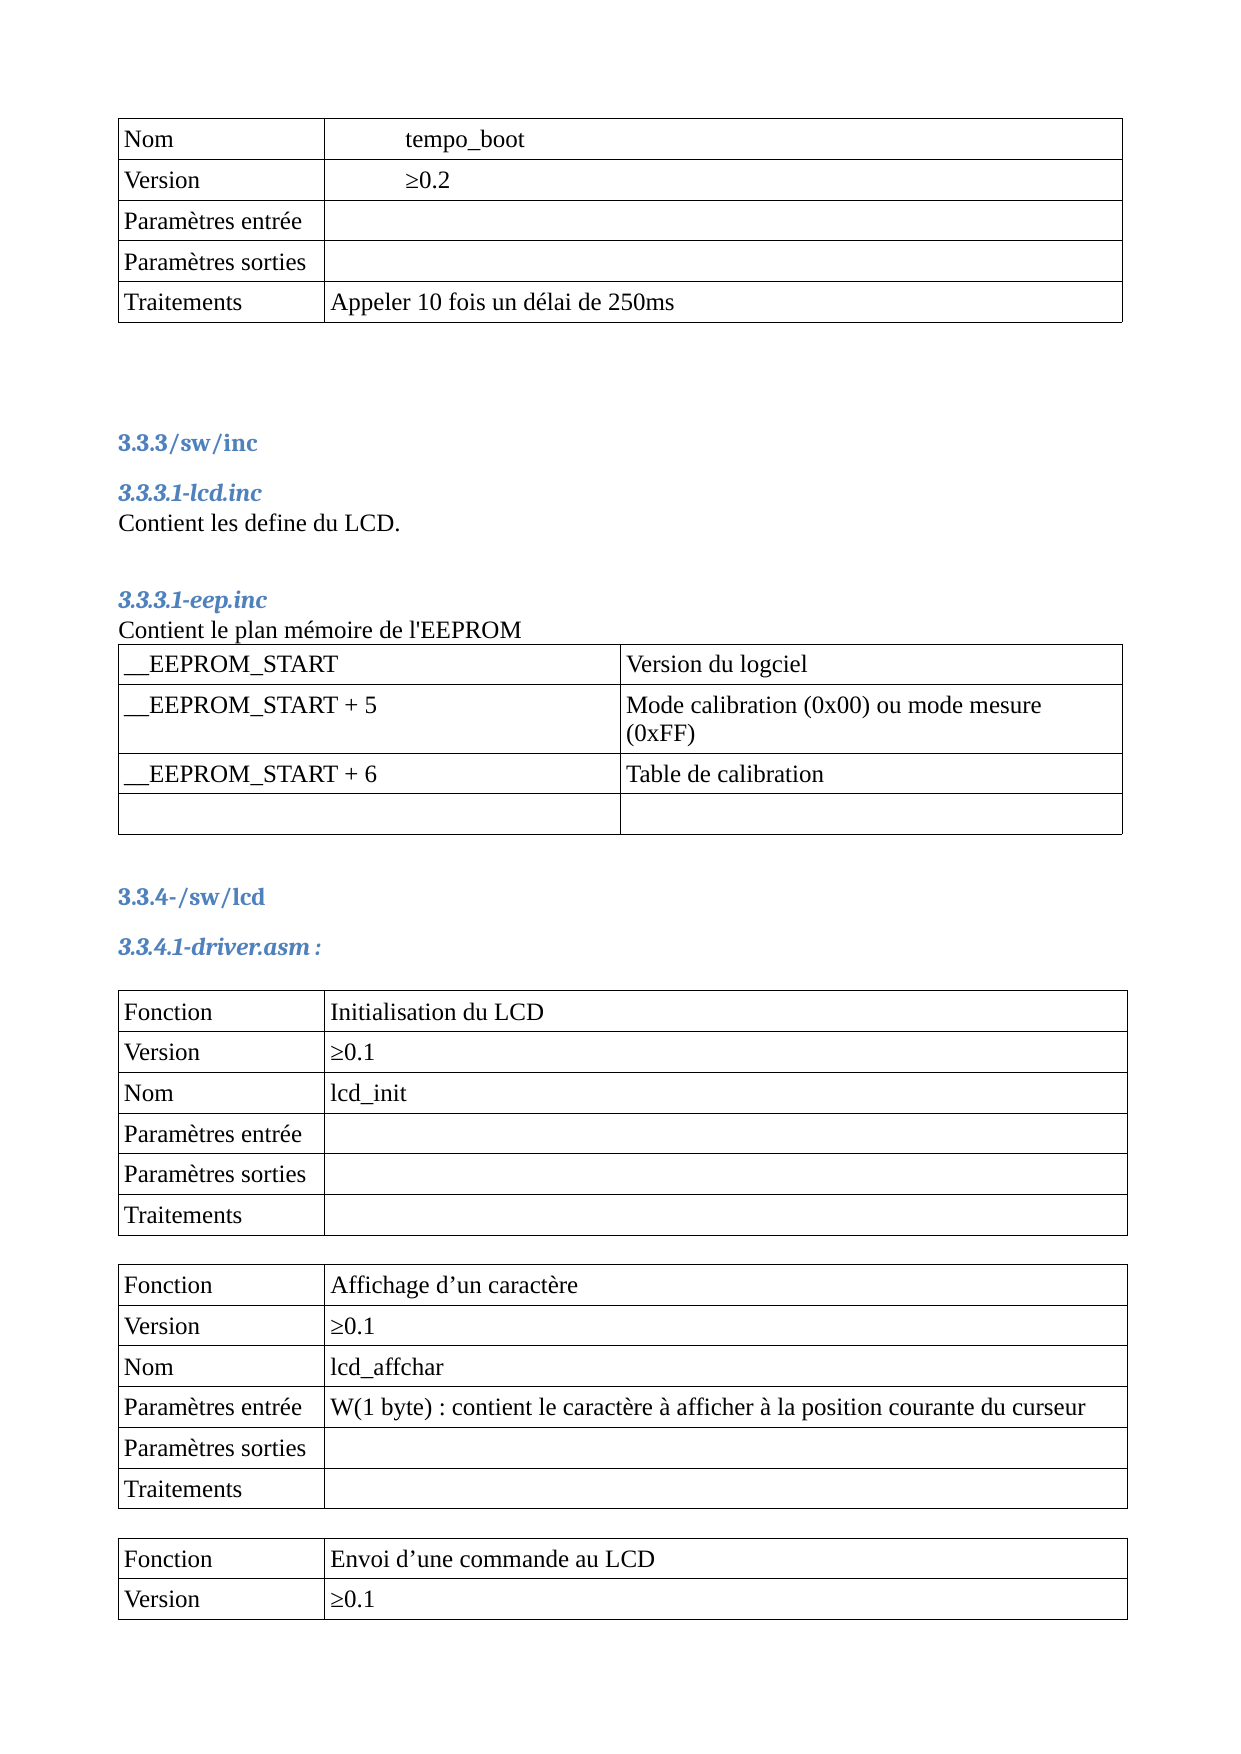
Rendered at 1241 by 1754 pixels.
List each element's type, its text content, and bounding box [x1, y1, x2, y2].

table_cell tempo_boot [325, 119, 1122, 159]
table_cell __EEPROM_START + 5 [119, 685, 620, 753]
table_cell Nom [119, 1073, 324, 1112]
table_cell ≥0.1 [325, 1306, 1127, 1345]
text Contient les define du LCD. [118, 508, 1122, 536]
subtitle 3.3.4.1-driver.asm : [118, 933, 1122, 962]
table_cell [325, 1428, 1127, 1468]
table_cell Version [119, 1306, 324, 1345]
table_header Fonction [119, 1539, 324, 1578]
table_header Initialisation du LCD [325, 991, 1127, 1031]
table_header __EEPROM_START [119, 645, 620, 684]
table_cell Mode calibration (0x00) ou mode mesure (0xFF) [621, 685, 1122, 753]
table_cell [325, 241, 1122, 281]
table_header Version du logciel [621, 645, 1122, 684]
table_cell Traitements [119, 1195, 324, 1235]
table_cell ≥0.1 [325, 1032, 1127, 1072]
table_header Affichage d’un caractère [325, 1265, 1127, 1305]
table_cell Paramètres entrée [119, 1114, 324, 1153]
table_cell [325, 1469, 1127, 1508]
table_cell [325, 1154, 1127, 1194]
table_cell ≥0.1 [325, 1579, 1127, 1619]
table_cell [325, 1195, 1127, 1235]
table_cell Paramètres sorties [119, 1154, 324, 1194]
subtitle 3.3.3.1-lcd.inc [118, 479, 1122, 508]
subtitle 3.3.3.1-eep.inc [118, 586, 1122, 615]
table_cell Traitements [119, 1469, 324, 1508]
table_cell __EEPROM_START + 6 [119, 754, 620, 793]
table_cell [119, 794, 620, 833]
table_cell lcd_affchar [325, 1346, 1127, 1386]
subtitle 3.3.4-/sw/lcd [118, 883, 1122, 912]
table_cell lcd_init [325, 1073, 1127, 1112]
table_cell ≥0.2 [325, 160, 1122, 199]
table_cell Paramètres entrée [119, 1387, 324, 1427]
table_cell Traitements [119, 282, 324, 322]
subtitle 3.3.3/sw/inc [118, 429, 1122, 458]
table_cell Table de calibration [621, 754, 1122, 793]
table_cell Version [119, 1032, 324, 1072]
table_cell W(1 byte) : contient le caractère à afficher à la position courante du curseur [325, 1387, 1127, 1427]
table_header Envoi d’une commande au LCD [325, 1539, 1127, 1578]
text Contient le plan mémoire de l'EEPROM [118, 615, 1122, 643]
table_cell Version [119, 160, 324, 199]
table_cell Paramètres sorties [119, 1428, 324, 1468]
table_header Fonction [119, 991, 324, 1031]
table_cell [325, 201, 1122, 240]
table_cell Appeler 10 fois un délai de 250ms [325, 282, 1122, 322]
table_cell Nom [119, 1346, 324, 1386]
table_cell [325, 1114, 1127, 1153]
table_cell [621, 794, 1122, 833]
table_cell Nom [119, 119, 324, 159]
table_cell Version [119, 1579, 324, 1619]
table_cell Paramètres entrée [119, 201, 324, 240]
table_cell Paramètres sorties [119, 241, 324, 281]
table_header Fonction [119, 1265, 324, 1305]
